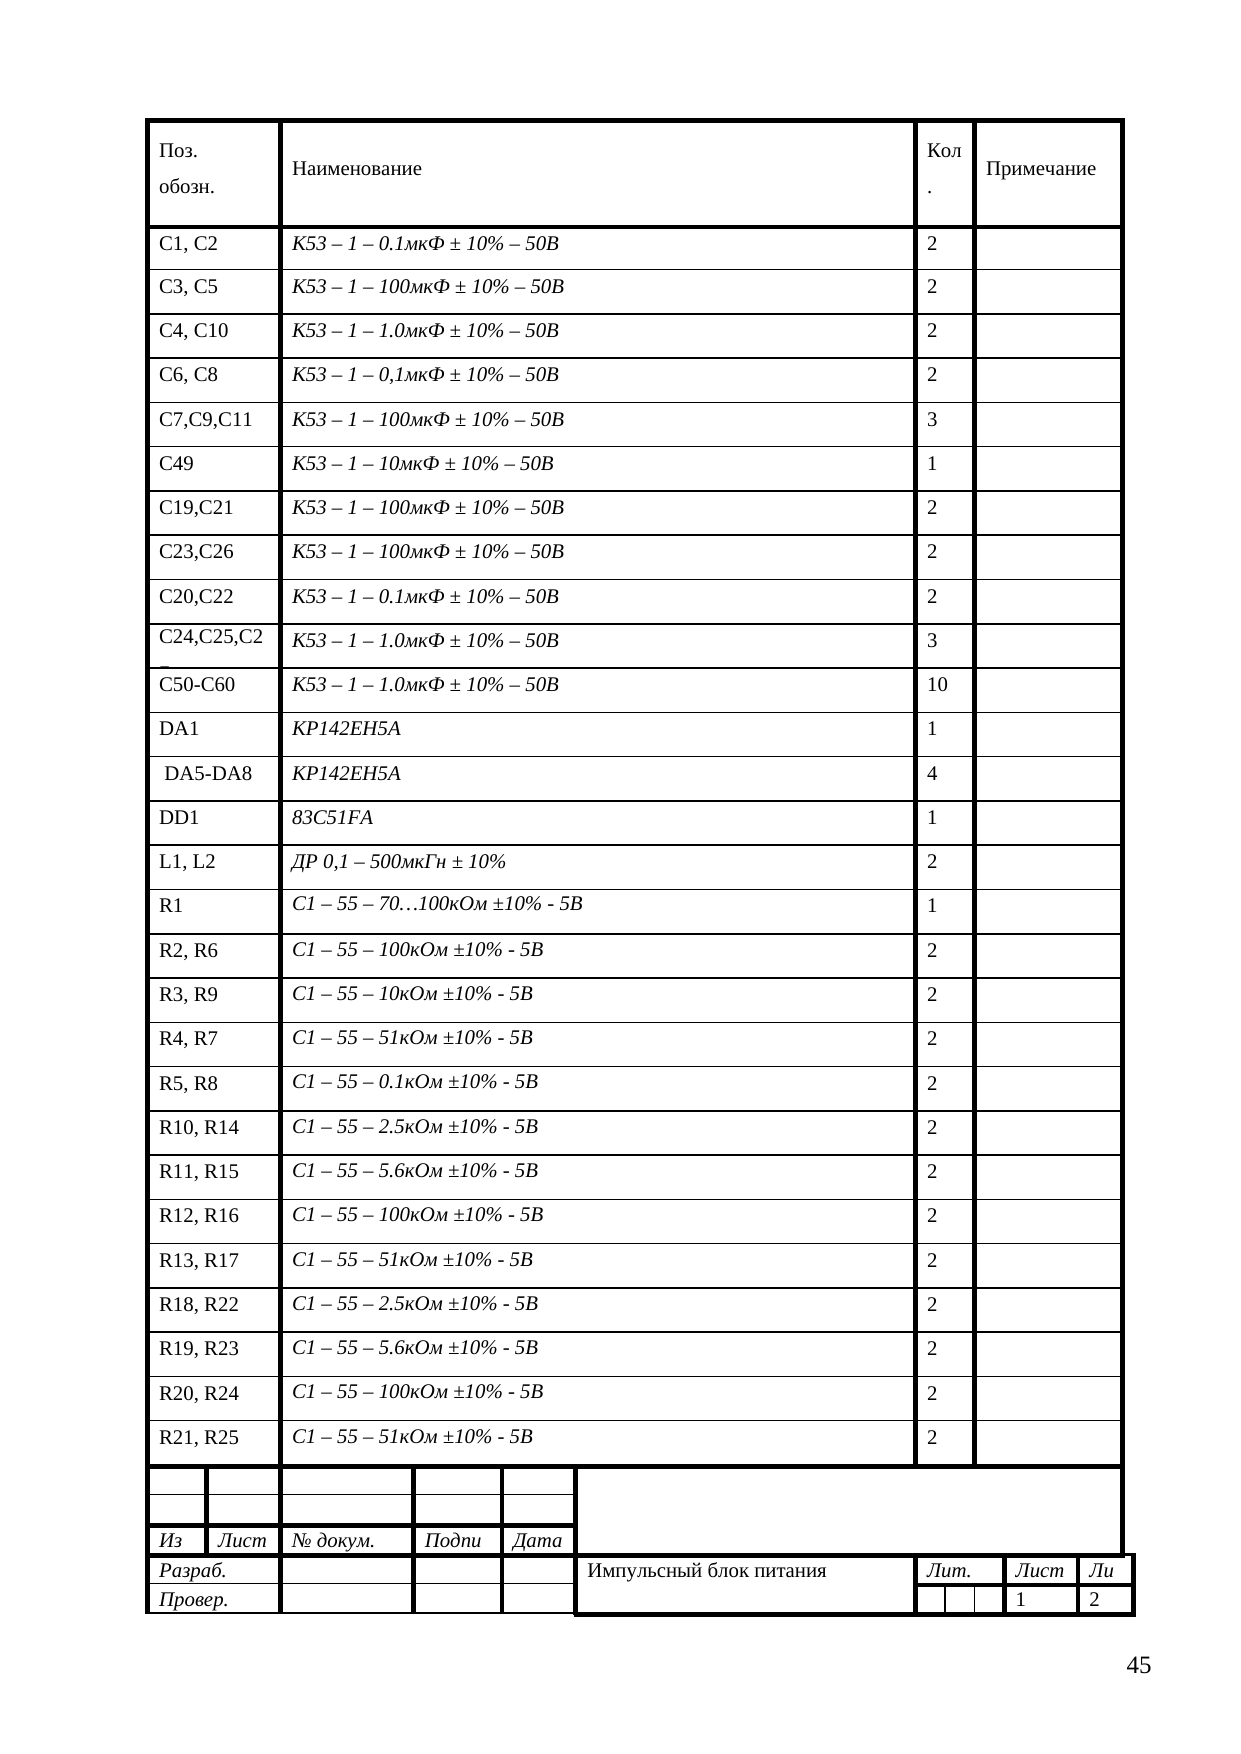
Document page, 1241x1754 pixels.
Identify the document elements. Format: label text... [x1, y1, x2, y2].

table_cell [1152, 490, 1178, 534]
table_cell К53 – 1 – 0,1мкФ ± 10% – 50В [283, 359, 913, 402]
table_cell С24,С25,С27 [150, 625, 278, 667]
table_cell [1148, 844, 1152, 888]
table_cell [1134, 1199, 1148, 1243]
table_cell 1 [918, 447, 972, 490]
table_cell [1125, 1110, 1133, 1154]
table_cell [1134, 357, 1148, 402]
table_cell [1125, 800, 1133, 844]
table_cell [1125, 977, 1133, 1021]
table_cell [209, 1495, 278, 1523]
table_cell [1148, 534, 1152, 579]
table_cell 2 [918, 979, 972, 1021]
table_cell [977, 270, 1120, 313]
table_cell [416, 1469, 500, 1494]
table_cell 1 [918, 802, 972, 844]
table_cell Лист [1007, 1558, 1076, 1582]
table_cell [1125, 889, 1133, 933]
table_cell R11, R15 [150, 1156, 278, 1198]
table_cell С7,С9,С11 [150, 403, 278, 446]
table_cell С1 – 55 – 51кОм ±10% - 5В [283, 1421, 913, 1464]
table_cell [1125, 1494, 1133, 1523]
table_cell С1 – 55 – 100кОм ±10% - 5В [283, 1377, 913, 1420]
table_cell [977, 315, 1120, 357]
table_cell [1134, 800, 1148, 844]
table_cell [1152, 1287, 1178, 1331]
table_cell [150, 1469, 204, 1494]
table_header [1134, 118, 1148, 224]
table_cell Провер. [150, 1584, 278, 1612]
table_cell 2 [918, 1023, 972, 1066]
table_cell 2 [918, 580, 972, 623]
table_cell [1125, 402, 1133, 446]
table_cell [1148, 977, 1152, 1021]
table_cell [1152, 844, 1178, 888]
table_cell С49 [150, 447, 278, 490]
table_cell [1125, 1021, 1133, 1066]
table_cell [977, 580, 1120, 623]
table_cell R5, R8 [150, 1067, 278, 1110]
table_cell [1125, 1331, 1133, 1376]
table_cell [1148, 667, 1152, 711]
table_cell ДР 0,1 – 500мкГн ± 10% [283, 846, 913, 888]
table_cell [1148, 1287, 1152, 1331]
table_cell Лист [209, 1528, 278, 1553]
table_cell [1134, 402, 1148, 446]
table_cell [1152, 977, 1178, 1021]
table_cell R3, R9 [150, 979, 278, 1021]
table_header [1152, 118, 1178, 224]
table_cell [1152, 1021, 1178, 1066]
table_cell 2 [918, 1244, 972, 1287]
table_header [1148, 118, 1152, 224]
table_cell К53 – 1 – 10мкФ ± 10% – 50В [283, 447, 913, 490]
table_cell [1148, 490, 1152, 534]
table_cell Листов [1080, 1556, 1131, 1582]
table_cell 4 [918, 757, 972, 800]
table_cell Лит. [918, 1558, 1002, 1582]
table_cell С1 – 55 – 51кОм ±10% - 5В [283, 1023, 913, 1066]
table_cell № докум. [283, 1528, 411, 1553]
table_cell [1134, 534, 1148, 579]
table_cell КР142ЕН5А [283, 713, 913, 756]
table_cell [1148, 579, 1152, 623]
table_cell [1152, 933, 1178, 977]
table_cell Разраб. [150, 1558, 278, 1582]
table_cell [1134, 1110, 1148, 1154]
table_cell [1148, 933, 1152, 977]
table_cell [504, 1584, 573, 1612]
table_cell [1125, 1066, 1133, 1110]
table_cell [1152, 446, 1178, 490]
table_cell [977, 1421, 1120, 1464]
table_cell [1152, 313, 1178, 357]
table_cell [1134, 889, 1148, 933]
table_cell [977, 492, 1120, 534]
table_cell 2 [1080, 1587, 1131, 1612]
table_cell [1148, 1376, 1152, 1420]
table_cell [1152, 1376, 1178, 1420]
table_cell КР142ЕН5А [283, 757, 913, 800]
table_cell [1134, 1376, 1148, 1420]
table_cell [283, 1558, 411, 1582]
table_cell 2 [918, 1421, 972, 1464]
table_cell [977, 890, 1120, 933]
table_cell 2 [918, 1333, 972, 1376]
table_cell К53 – 1 – 100мкФ ± 10% – 50В [283, 270, 913, 313]
table_cell R19, R23 [150, 1333, 278, 1376]
table_cell [1134, 1420, 1148, 1464]
table_cell 2 [918, 1200, 972, 1243]
table_cell 2 [918, 846, 972, 888]
table_cell [1125, 446, 1133, 490]
table_cell [1134, 313, 1148, 357]
table_cell [1152, 711, 1178, 756]
table_cell [977, 1067, 1120, 1110]
table_cell DD1 [150, 802, 278, 844]
table_cell [1125, 1154, 1133, 1198]
table_cell К53 – 1 – 1.0мкФ ± 10% – 50В [283, 315, 913, 357]
table_cell [977, 359, 1120, 402]
table_cell 1 [1007, 1587, 1076, 1612]
table_cell [1134, 490, 1148, 534]
table_cell С3, С5 [150, 270, 278, 313]
table_cell [1134, 1154, 1148, 1198]
table_cell [975, 1587, 1002, 1612]
table_cell DA1 [150, 713, 278, 756]
table_cell [1125, 667, 1133, 711]
table_cell [977, 846, 1120, 888]
table_cell [1148, 800, 1152, 844]
table_cell 2 [918, 1289, 972, 1331]
table_cell [1152, 1199, 1178, 1243]
table_cell [977, 1200, 1120, 1243]
table_cell [283, 1469, 411, 1494]
table_cell [1134, 446, 1148, 490]
table_cell [150, 1495, 204, 1523]
table_cell [1152, 1523, 1178, 1553]
table_cell С1 – 55 – 2.5кОм ±10% - 5В [283, 1289, 913, 1331]
table_cell [416, 1495, 500, 1523]
table_cell [977, 536, 1120, 579]
table_cell [1134, 756, 1148, 800]
table_cell [1148, 1523, 1152, 1553]
table_cell R12, R16 [150, 1200, 278, 1243]
table_cell [1125, 357, 1133, 402]
table_cell С20,С22 [150, 580, 278, 623]
table_cell [977, 713, 1120, 756]
table_cell [1125, 1523, 1133, 1553]
table_cell [504, 1495, 573, 1523]
table_cell R1 [150, 890, 278, 933]
table_cell [977, 229, 1120, 269]
table_cell DA5-DA8 [150, 757, 278, 800]
table_cell К53 – 1 – 1.0мкФ ± 10% – 50В [283, 625, 913, 667]
table_cell К53 – 1 – 100мкФ ± 10% – 50В [283, 403, 913, 446]
table_cell [1134, 623, 1148, 667]
table_cell [977, 447, 1120, 490]
table_cell С19,С21 [150, 492, 278, 534]
table_cell [1148, 756, 1152, 800]
table_cell [1148, 1199, 1152, 1243]
table_cell R2, R6 [150, 935, 278, 977]
table_cell 2 [918, 1377, 972, 1420]
table_cell R20, R24 [150, 1377, 278, 1420]
table_cell [1152, 225, 1178, 269]
table_cell [504, 1469, 573, 1494]
table_header Поз. обозн. [150, 123, 278, 224]
table_cell С1 – 55 – 2.5кОм ±10% - 5В [283, 1112, 913, 1154]
table_cell [977, 1156, 1120, 1198]
table_cell С1 – 55 – 51кОм ±10% - 5В [283, 1244, 913, 1287]
table_cell [977, 669, 1120, 711]
table_cell [504, 1558, 573, 1582]
table_cell [1148, 225, 1152, 269]
table_cell С1 – 55 – 5.6кОм ±10% - 5В [283, 1333, 913, 1376]
table_cell С50-С60 [150, 669, 278, 711]
table_cell 2 [918, 1067, 972, 1110]
table_cell [977, 1112, 1120, 1154]
table_cell [1148, 1494, 1152, 1523]
table_cell [1125, 1243, 1133, 1287]
table_cell [1152, 1154, 1178, 1198]
table_header Примечание [977, 123, 1120, 224]
table_cell [977, 1333, 1120, 1376]
table_cell [1152, 889, 1178, 933]
table_cell [1125, 623, 1133, 667]
table_cell С1 – 55 – 100кОм ±10% - 5В [283, 1200, 913, 1243]
table_cell [1134, 1494, 1148, 1523]
table_cell С1 – 55 – 0.1кОм ±10% - 5В [283, 1067, 913, 1110]
table_cell [977, 403, 1120, 446]
table_cell [918, 1587, 944, 1612]
table_cell [1125, 225, 1133, 269]
table_cell 10 [918, 669, 972, 711]
table_cell [1152, 1066, 1178, 1110]
table_cell [1134, 1287, 1148, 1331]
table_cell [1134, 1066, 1148, 1110]
table_cell [209, 1469, 278, 1494]
table_cell [1148, 1553, 1152, 1582]
table_cell [1125, 1376, 1133, 1420]
table_cell 2 [918, 1156, 972, 1198]
table_cell [1152, 1420, 1178, 1464]
table_cell 2 [918, 315, 972, 357]
table_cell С1, С2 [150, 229, 278, 269]
table_cell [1152, 269, 1178, 313]
table_cell [1148, 1110, 1152, 1154]
table_cell [1148, 1331, 1152, 1376]
table_cell [1148, 711, 1152, 756]
table_header Наименование [283, 123, 913, 224]
table_cell [1125, 1420, 1133, 1464]
table_cell Дата [504, 1528, 573, 1553]
table_cell [1125, 1287, 1133, 1331]
table_cell 2 [918, 492, 972, 534]
table_cell [1125, 579, 1133, 623]
table_cell [946, 1587, 974, 1612]
table_cell С1 – 55 – 70…100кОм ±10% - 5В [283, 890, 913, 933]
table_cell [1148, 402, 1152, 446]
table_cell [1152, 357, 1178, 402]
table_cell [1152, 1243, 1178, 1287]
table_cell [1152, 534, 1178, 579]
table_cell [1134, 225, 1148, 269]
table_cell [1148, 357, 1152, 402]
table_cell [1125, 534, 1133, 579]
table_cell [1148, 1154, 1152, 1198]
table_cell [1148, 1066, 1152, 1110]
table_cell [1152, 1110, 1178, 1154]
table_cell [1152, 1553, 1178, 1582]
table_cell [1148, 1583, 1152, 1612]
table_cell С6, С8 [150, 359, 278, 402]
table_cell [1152, 402, 1178, 446]
table_cell 3 [918, 403, 972, 446]
table_cell 83C51FA [283, 802, 913, 844]
table_cell [1134, 933, 1148, 977]
table_cell [1125, 269, 1133, 313]
table_cell [1152, 623, 1178, 667]
table_cell [578, 1469, 1120, 1553]
table_cell [1134, 1021, 1148, 1066]
table_cell К53 – 1 – 100мкФ ± 10% – 50В [283, 492, 913, 534]
table_cell [1125, 844, 1133, 888]
table_cell [1134, 1464, 1148, 1494]
table_cell 2 [918, 359, 972, 402]
table_cell [1148, 623, 1152, 667]
table_cell [1148, 1021, 1152, 1066]
table_cell 1 [918, 713, 972, 756]
table_cell К53 – 1 – 0.1мкФ ± 10% – 50В [283, 229, 913, 269]
table_cell [1125, 933, 1133, 977]
table_cell [1134, 711, 1148, 756]
table_cell [1148, 313, 1152, 357]
table_cell [977, 1023, 1120, 1066]
table_cell [1152, 1583, 1178, 1612]
table_cell [1148, 1243, 1152, 1287]
table_cell [1134, 667, 1148, 711]
table_cell 3 [918, 625, 972, 667]
table_cell С1 – 55 – 100кОм ±10% - 5В [283, 935, 913, 977]
table_cell [1125, 490, 1133, 534]
table_cell 2 [918, 270, 972, 313]
table_cell К53 – 1 – 0.1мкФ ± 10% – 50В [283, 580, 913, 623]
table_cell [1136, 1583, 1148, 1612]
table_cell L1, L2 [150, 846, 278, 888]
table_cell [1134, 269, 1148, 313]
table_cell К53 – 1 – 1.0мкФ ± 10% – 50В [283, 669, 913, 711]
table_cell [1136, 1553, 1148, 1582]
table_cell [1125, 711, 1133, 756]
table_cell С1 – 55 – 10кОм ±10% - 5В [283, 979, 913, 1021]
table_cell [283, 1584, 411, 1612]
table_cell Импульсный блок питания [578, 1558, 913, 1612]
table_cell Подпись [416, 1528, 500, 1553]
table_cell [1152, 1464, 1178, 1494]
table_cell R10, R14 [150, 1112, 278, 1154]
table_cell [977, 625, 1120, 667]
table_cell Изм. [150, 1528, 204, 1553]
table_cell [1134, 977, 1148, 1021]
table_cell [1125, 313, 1133, 357]
table_cell [1152, 1331, 1178, 1376]
table_cell [1134, 579, 1148, 623]
table_cell R21, R25 [150, 1421, 278, 1464]
table_cell [1148, 1464, 1152, 1494]
table_cell [977, 757, 1120, 800]
table_cell [1125, 1464, 1133, 1494]
table_cell [977, 802, 1120, 844]
table_cell [416, 1584, 500, 1612]
table_cell R13, R17 [150, 1244, 278, 1287]
table_cell 2 [918, 536, 972, 579]
table_cell [1152, 579, 1178, 623]
table_cell [1148, 889, 1152, 933]
table_cell [1148, 446, 1152, 490]
table_cell R4, R7 [150, 1023, 278, 1066]
table_cell [1148, 1420, 1152, 1464]
table_cell [977, 1244, 1120, 1287]
table_cell [1134, 1523, 1148, 1553]
table_cell 2 [918, 1112, 972, 1154]
table_cell [1134, 1331, 1148, 1376]
table_cell 1 [918, 890, 972, 933]
table_cell [977, 979, 1120, 1021]
table_cell 2 [918, 935, 972, 977]
table_cell [283, 1495, 411, 1523]
table_cell С1 – 55 – 5.6кОм ±10% - 5В [283, 1156, 913, 1198]
table_cell С23,С26 [150, 536, 278, 579]
table_cell [1125, 756, 1133, 800]
table_cell [1148, 269, 1152, 313]
table_cell [977, 935, 1120, 977]
table_header Кол. [918, 123, 972, 224]
table_cell [1134, 1243, 1148, 1287]
table_cell [977, 1289, 1120, 1331]
table_cell R18, R22 [150, 1289, 278, 1331]
table_cell [1152, 1494, 1178, 1523]
table_cell [1152, 667, 1178, 711]
table_cell [1125, 1199, 1133, 1243]
table_cell К53 – 1 – 100мкФ ± 10% – 50В [283, 536, 913, 579]
table_cell С4, С10 [150, 315, 278, 357]
table_header [1125, 118, 1133, 224]
table_cell [1152, 756, 1178, 800]
table_cell 2 [918, 229, 972, 269]
table_cell [1134, 844, 1148, 888]
table_cell [977, 1377, 1120, 1420]
table_cell [1152, 800, 1178, 844]
table_cell [416, 1558, 500, 1582]
